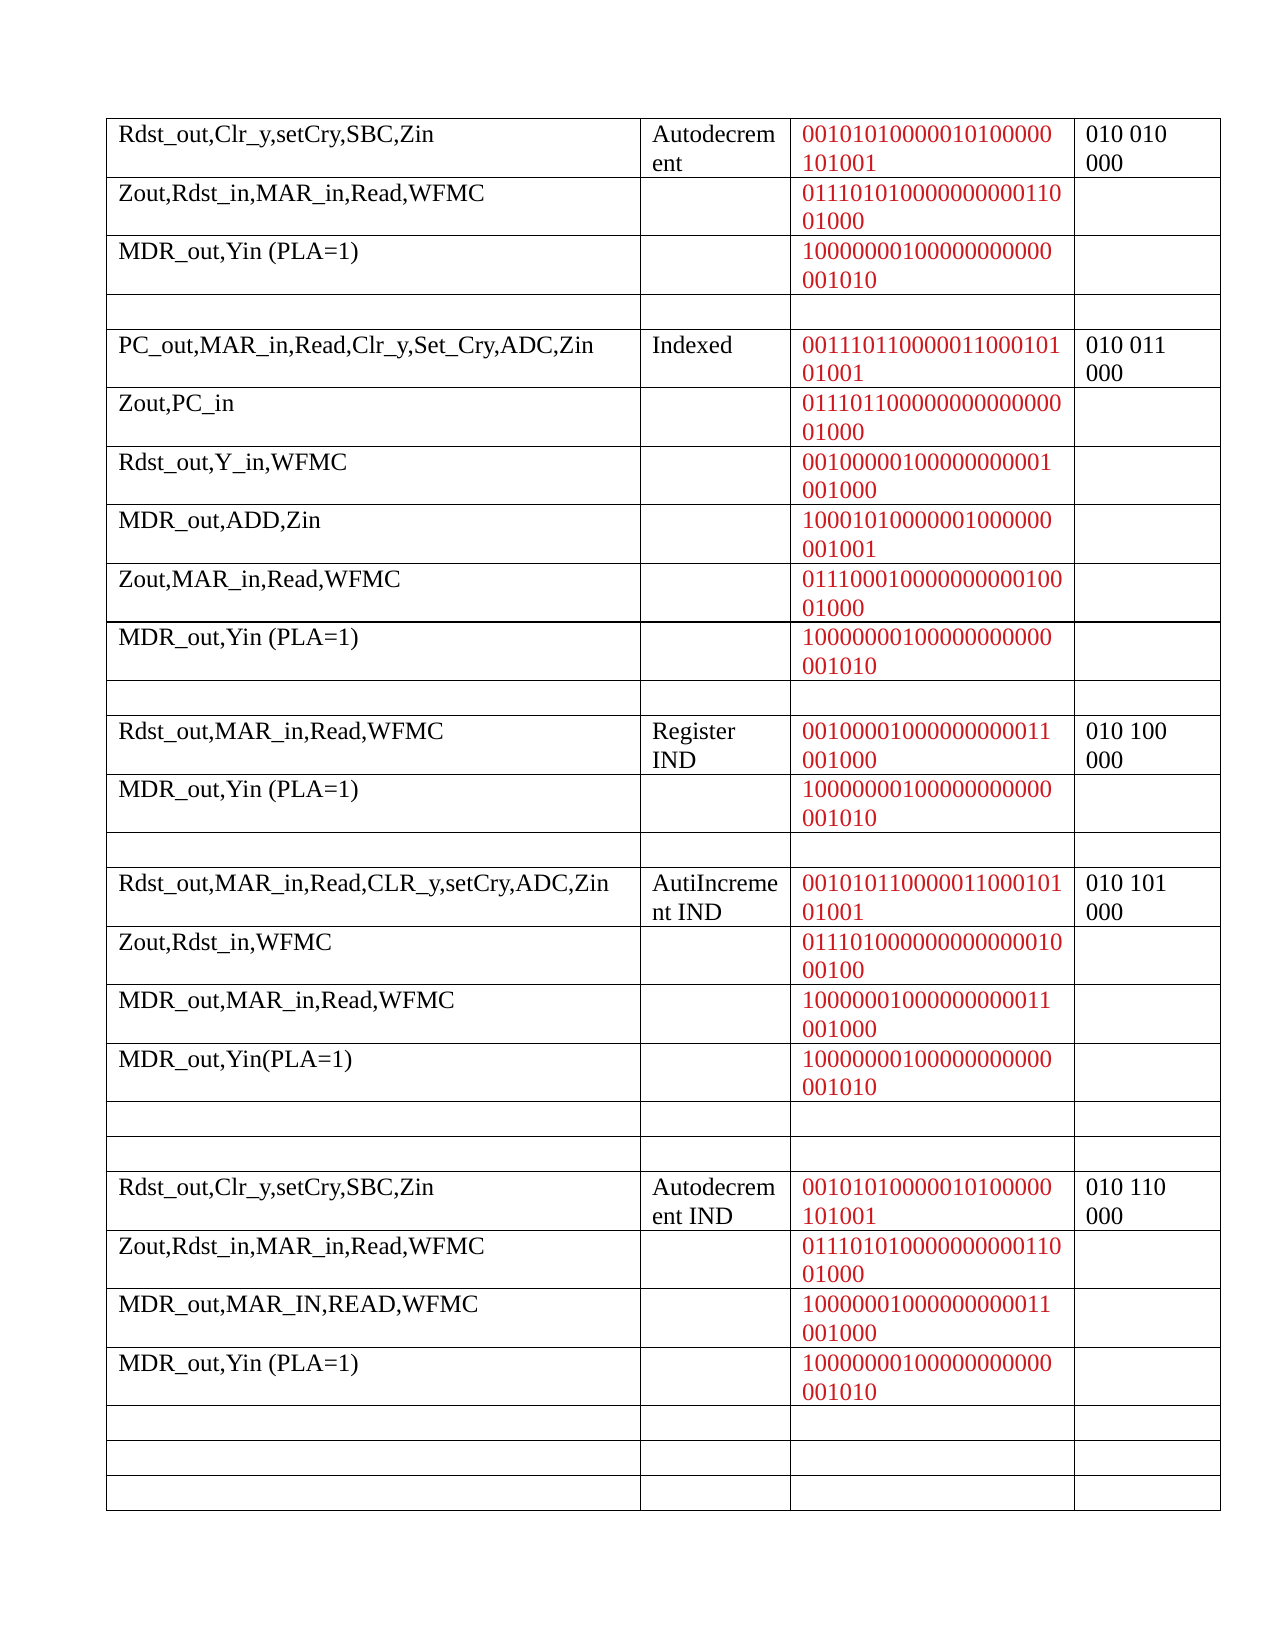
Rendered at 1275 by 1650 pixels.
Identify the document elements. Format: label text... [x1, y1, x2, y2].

table_cell 10000000100000000000001010 [791, 1348, 1074, 1405]
table_cell [641, 1441, 790, 1475]
table_cell 01110101000000000011001000 [791, 178, 1074, 235]
table_cell 01110101000000000011001000 [791, 1231, 1074, 1288]
table_cell [641, 1406, 790, 1440]
table_cell [1075, 1102, 1220, 1136]
table_cell MDR_out,Yin(PLA=1) [107, 1044, 640, 1101]
table_cell [107, 681, 640, 715]
table_cell [641, 1102, 790, 1136]
table_cell [641, 681, 790, 715]
table_cell [791, 295, 1074, 329]
table_cell 01110110000000000000001000 [791, 388, 1074, 446]
table_cell [791, 1102, 1074, 1136]
table_cell 010 101 000 [1075, 868, 1220, 926]
table_cell [1075, 833, 1220, 867]
table_cell [1075, 1406, 1220, 1440]
table_cell [1075, 295, 1220, 329]
table_cell PC_out,MAR_in,Read,Clr_y,Set_Cry,ADC,Zin [107, 330, 640, 387]
table_cell [1075, 564, 1220, 621]
table_cell [641, 623, 790, 680]
table_cell [641, 178, 790, 235]
table_cell [641, 1044, 790, 1101]
table_cell [1075, 1044, 1220, 1101]
table_cell [641, 295, 790, 329]
table_cell 10000001000000000011001000 [791, 985, 1074, 1043]
table_cell [791, 681, 1074, 715]
table_cell 00101010000010100000101001 [791, 1172, 1074, 1230]
table_cell 00101011000001100010101001 [791, 868, 1074, 926]
table_cell Autodecrement [641, 119, 790, 177]
table_cell [641, 447, 790, 504]
table_cell [791, 1476, 1074, 1510]
table_cell [641, 1231, 790, 1288]
table_cell [107, 295, 640, 329]
table_cell 010 011 000 [1075, 330, 1220, 387]
table_cell [791, 1406, 1074, 1440]
table_cell [1075, 1231, 1220, 1288]
table_cell Autodecrement IND [641, 1172, 790, 1230]
table_cell 00100001000000000011001000 [791, 716, 1074, 773]
table_cell [107, 1406, 640, 1440]
table_cell [107, 1476, 640, 1510]
table_cell Zout,Rdst_in,WFMC [107, 927, 640, 984]
table_cell [107, 833, 640, 867]
table_cell Zout,MAR_in,Read,WFMC [107, 564, 640, 621]
table_cell 10000000100000000000001010 [791, 623, 1074, 680]
table_cell [107, 1441, 640, 1475]
table_cell [1075, 775, 1220, 832]
table_cell [1075, 623, 1220, 680]
table_cell [107, 1102, 640, 1136]
table_cell [641, 927, 790, 984]
table_cell [107, 1137, 640, 1171]
table_cell MDR_out,MAR_IN,READ,WFMC [107, 1289, 640, 1347]
table_cell 10000000100000000000001010 [791, 1044, 1074, 1101]
table_cell [1075, 178, 1220, 235]
table_cell [1075, 1441, 1220, 1475]
table_cell 10000000100000000000001010 [791, 236, 1074, 294]
table_cell Zout,Rdst_in,MAR_in,Read,WFMC [107, 1231, 640, 1288]
table_cell 00101010000010100000101001 [791, 119, 1074, 177]
table_cell 10000000100000000000001010 [791, 775, 1074, 832]
table_cell 010 010 000 [1075, 119, 1220, 177]
table_cell Rdst_out,MAR_in,Read,WFMC [107, 716, 640, 773]
table_cell 00111011000001100010101001 [791, 330, 1074, 387]
table_cell [1075, 1137, 1220, 1171]
table_cell Rdst_out,Clr_y,setCry,SBC,Zin [107, 119, 640, 177]
table_cell [641, 1137, 790, 1171]
table_cell [641, 236, 790, 294]
table_cell Rdst_out,Clr_y,setCry,SBC,Zin [107, 1172, 640, 1230]
table_cell [791, 1137, 1074, 1171]
table_cell [791, 833, 1074, 867]
table_cell [641, 564, 790, 621]
table_cell [1075, 681, 1220, 715]
table_cell [791, 1441, 1074, 1475]
table_cell Rdst_out,Y_in,WFMC [107, 447, 640, 504]
table_cell [641, 505, 790, 563]
table_cell [1075, 388, 1220, 446]
table_cell [641, 833, 790, 867]
table_cell [1075, 236, 1220, 294]
table_cell MDR_out,Yin (PLA=1) [107, 775, 640, 832]
table_cell [1075, 505, 1220, 563]
table_cell [1075, 985, 1220, 1043]
table_cell Zout,PC_in [107, 388, 640, 446]
table_cell [1075, 1348, 1220, 1405]
table_cell [641, 1476, 790, 1510]
table_cell MDR_out,Yin (PLA=1) [107, 236, 640, 294]
table_cell 01110001000000000010001000 [791, 564, 1074, 621]
table_cell Indexed [641, 330, 790, 387]
table_cell [641, 1289, 790, 1347]
table_cell Zout,Rdst_in,MAR_in,Read,WFMC [107, 178, 640, 235]
table_cell [641, 388, 790, 446]
table_cell MDR_out,MAR_in,Read,WFMC [107, 985, 640, 1043]
table_cell [1075, 447, 1220, 504]
table_cell 010 100 000 [1075, 716, 1220, 773]
table_cell [641, 985, 790, 1043]
table_cell [1075, 1289, 1220, 1347]
table_cell [641, 775, 790, 832]
table_cell MDR_out,Yin (PLA=1) [107, 1348, 640, 1405]
table_cell 010 110 000 [1075, 1172, 1220, 1230]
table_cell Rdst_out,MAR_in,Read,CLR_y,setCry,ADC,Zin [107, 868, 640, 926]
table_cell AutiIncrement IND [641, 868, 790, 926]
table_cell [1075, 927, 1220, 984]
table_cell 00100000100000000001001000 [791, 447, 1074, 504]
table_cell MDR_out,Yin (PLA=1) [107, 623, 640, 680]
table_cell [1075, 1476, 1220, 1510]
table_cell MDR_out,ADD,Zin [107, 505, 640, 563]
table_cell 10001010000001000000001001 [791, 505, 1074, 563]
table_cell [641, 1348, 790, 1405]
table_cell 10000001000000000011001000 [791, 1289, 1074, 1347]
table_cell 01110100000000000001000100 [791, 927, 1074, 984]
table_cell Register IND [641, 716, 790, 773]
